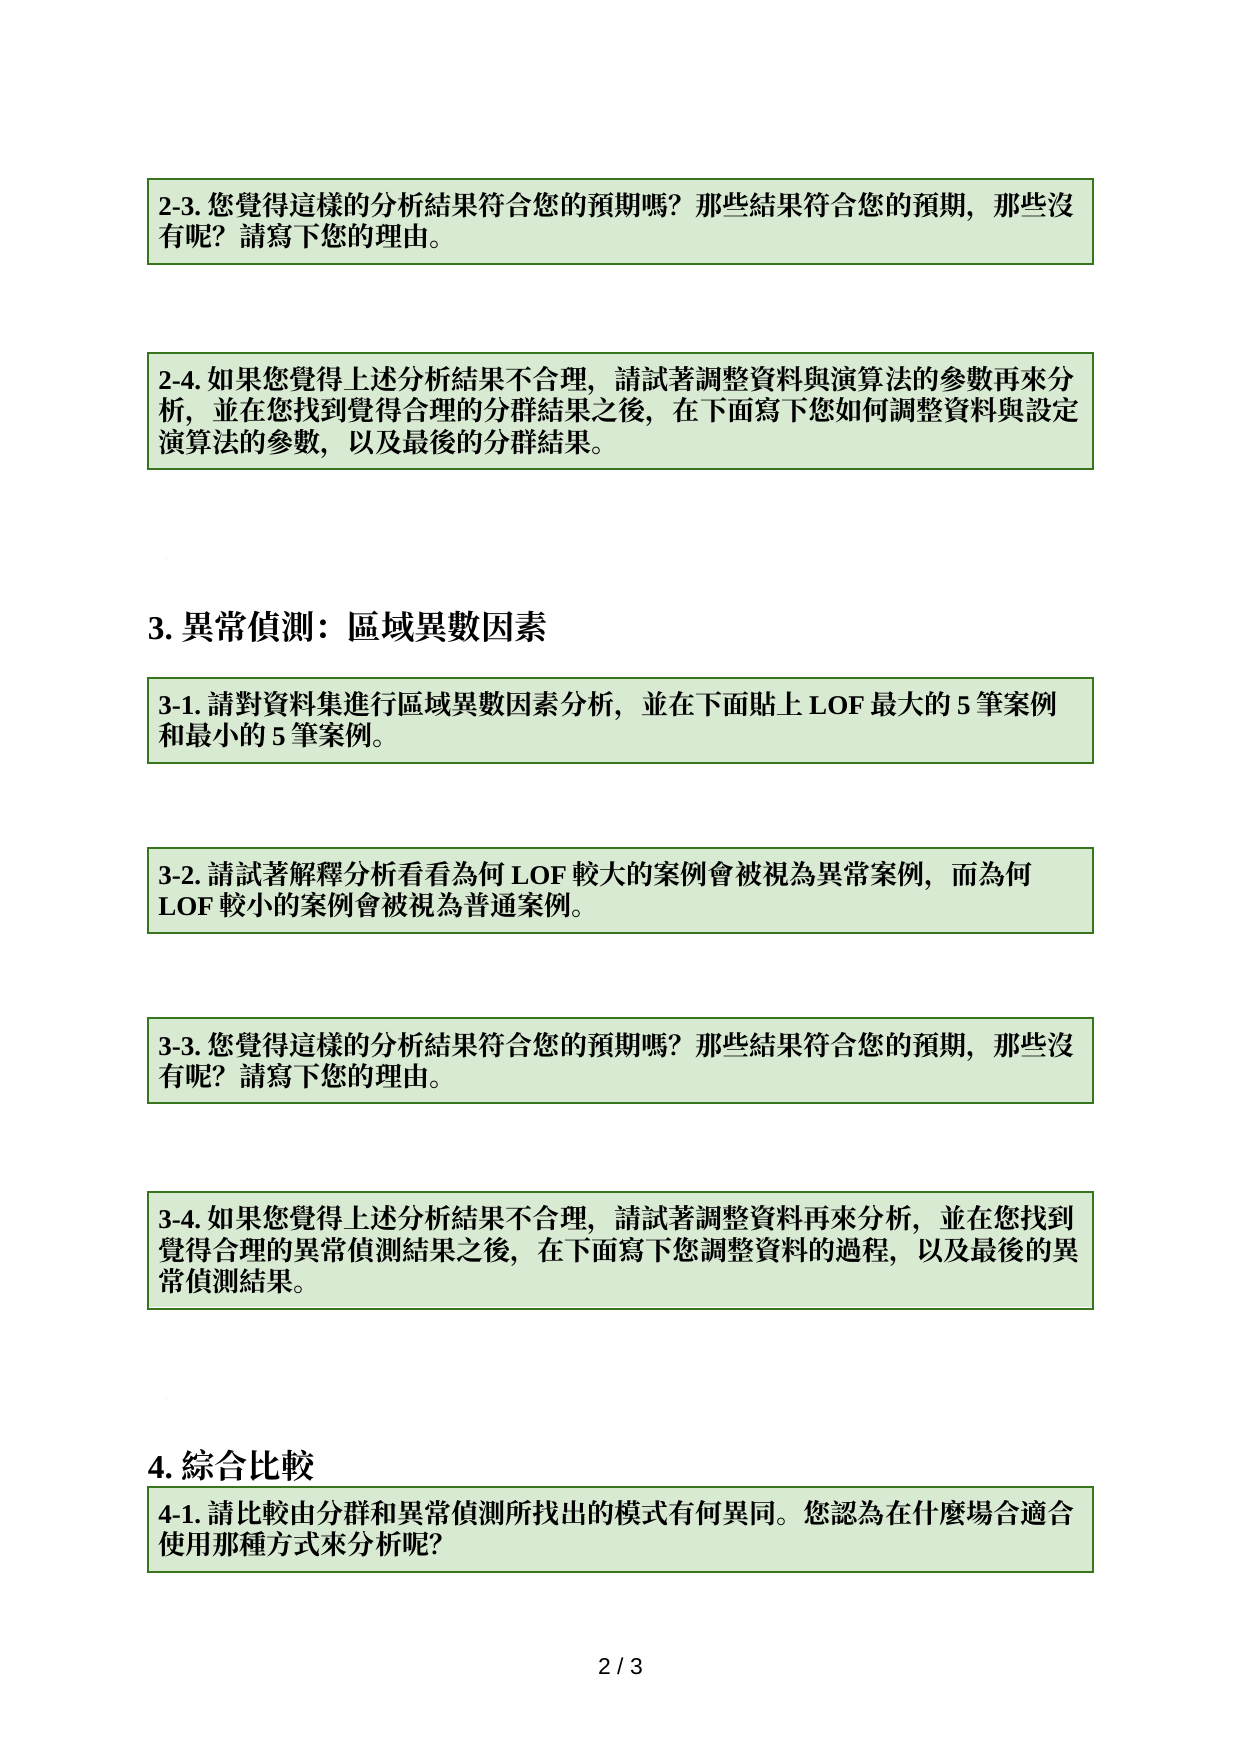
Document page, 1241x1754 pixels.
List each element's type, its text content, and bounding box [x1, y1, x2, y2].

table_header 4-1. 請比較由分群和異常偵測所找出的模式有何異同。您認為在什麼場合適合使用那種方式來分析呢？ [149, 1488, 1092, 1571]
table_header 3-4. 如果您覺得上述分析結果不合理，請試著調整資料再來分析，並在您找到覺得合理的異常偵測結果之後，在下面寫下您調整資料的過程，以及最後的異常偵測結果。 [149, 1193, 1092, 1307]
table_header 3-3. 您覺得這樣的分析結果符合您的預期嗎？那些結果符合您的預期，那些沒有呢？請寫下您的理由。 [149, 1019, 1092, 1102]
table_header 2-3. 您覺得這樣的分析結果符合您的預期嗎？那些結果符合您的預期，那些沒有呢？請寫下您的理由。 [149, 180, 1092, 263]
subtitle 4. 綜合比較 [148, 1447, 1093, 1486]
table_header 3-1. 請對資料集進行區域異數因素分析，並在下面貼上LOF最大的5筆案例和最小的5筆案例。 [149, 679, 1092, 762]
table_header 3-2. 請試著解釋分析看看為何LOF較大的案例會被視為異常案例，而為何LOF較小的案例會被視為普通案例。 [149, 849, 1092, 932]
subtitle 3. 異常偵測：區域異數因素 [148, 608, 1093, 646]
table_header 2-4. 如果您覺得上述分析結果不合理，請試著調整資料與演算法的參數再來分析，並在您找到覺得合理的分群結果之後，在下面寫下您如何調整資料與設定演算法的參數，以及最後的分群結果。 [149, 354, 1092, 468]
